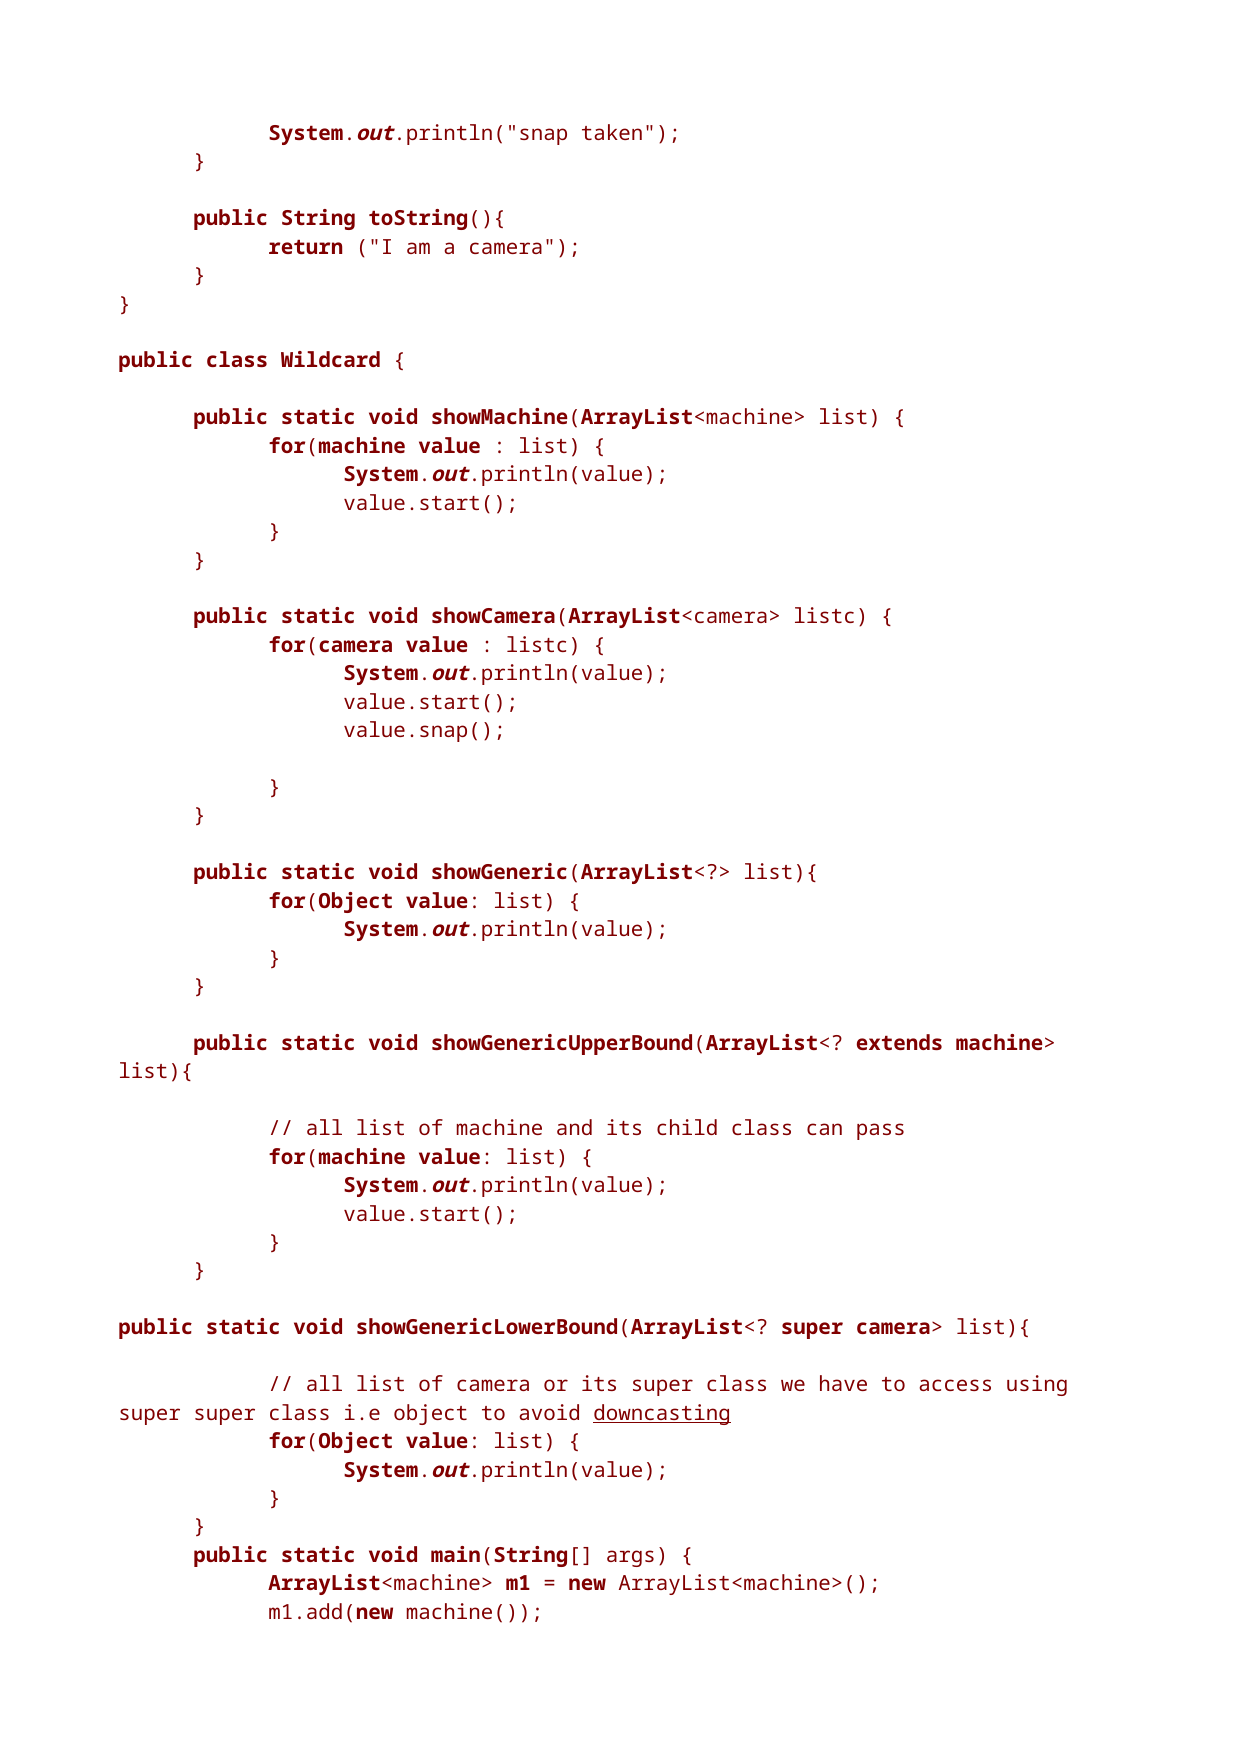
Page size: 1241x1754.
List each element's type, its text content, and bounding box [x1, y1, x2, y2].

text public static void showMachine(ArrayList<machine> list) { [118, 402, 1122, 431]
text m1.add(new machine()); [118, 1597, 1122, 1625]
text // all list of camera or its super class we have to access using super super class i.e object to avoid downcasting [118, 1369, 1122, 1426]
text public class Wildcard { [118, 346, 1122, 374]
text for(machine value: list) { [118, 1142, 1122, 1170]
text System.out.println(value); [118, 1455, 1122, 1483]
text ArrayList<machine> m1 = new ArrayList<machine>(); [118, 1568, 1122, 1597]
text value.snap(); [118, 715, 1122, 744]
text } [118, 147, 1122, 175]
text } [118, 943, 1122, 971]
text } [118, 1256, 1122, 1284]
text } [118, 545, 1122, 573]
text public String toString(){ [118, 203, 1122, 232]
text return ("I am a camera"); [118, 232, 1122, 260]
text // all list of machine and its child class can pass [118, 1113, 1122, 1142]
text public static void main(String[] args) { [118, 1540, 1122, 1568]
text } [118, 801, 1122, 829]
text System.out.println(value); [118, 1170, 1122, 1199]
text value.start(); [118, 1199, 1122, 1227]
text public static void showGeneric(ArrayList<?> list){ [118, 857, 1122, 886]
text for(Object value: list) { [118, 886, 1122, 914]
text public static void showGenericUpperBound(ArrayList<? extends machine> list){ [118, 1028, 1122, 1085]
text for(camera value : listc) { [118, 630, 1122, 658]
text } [118, 1227, 1122, 1256]
text for(machine value : list) { [118, 431, 1122, 459]
text } [118, 1483, 1122, 1512]
text } [118, 260, 1122, 289]
text System.out.println("snap taken"); [118, 118, 1122, 147]
text public static void showCamera(ArrayList<camera> listc) { [118, 602, 1122, 630]
text System.out.println(value); [118, 914, 1122, 943]
text System.out.println(value); [118, 658, 1122, 687]
text } [118, 772, 1122, 801]
text } [118, 971, 1122, 1000]
text value.start(); [118, 488, 1122, 516]
text public static void showGenericLowerBound(ArrayList<? super camera> list){ [118, 1312, 1122, 1341]
text } [118, 516, 1122, 545]
text } [118, 289, 1122, 317]
text value.start(); [118, 687, 1122, 715]
text System.out.println(value); [118, 459, 1122, 488]
text } [118, 1512, 1122, 1540]
text for(Object value: list) { [118, 1426, 1122, 1455]
